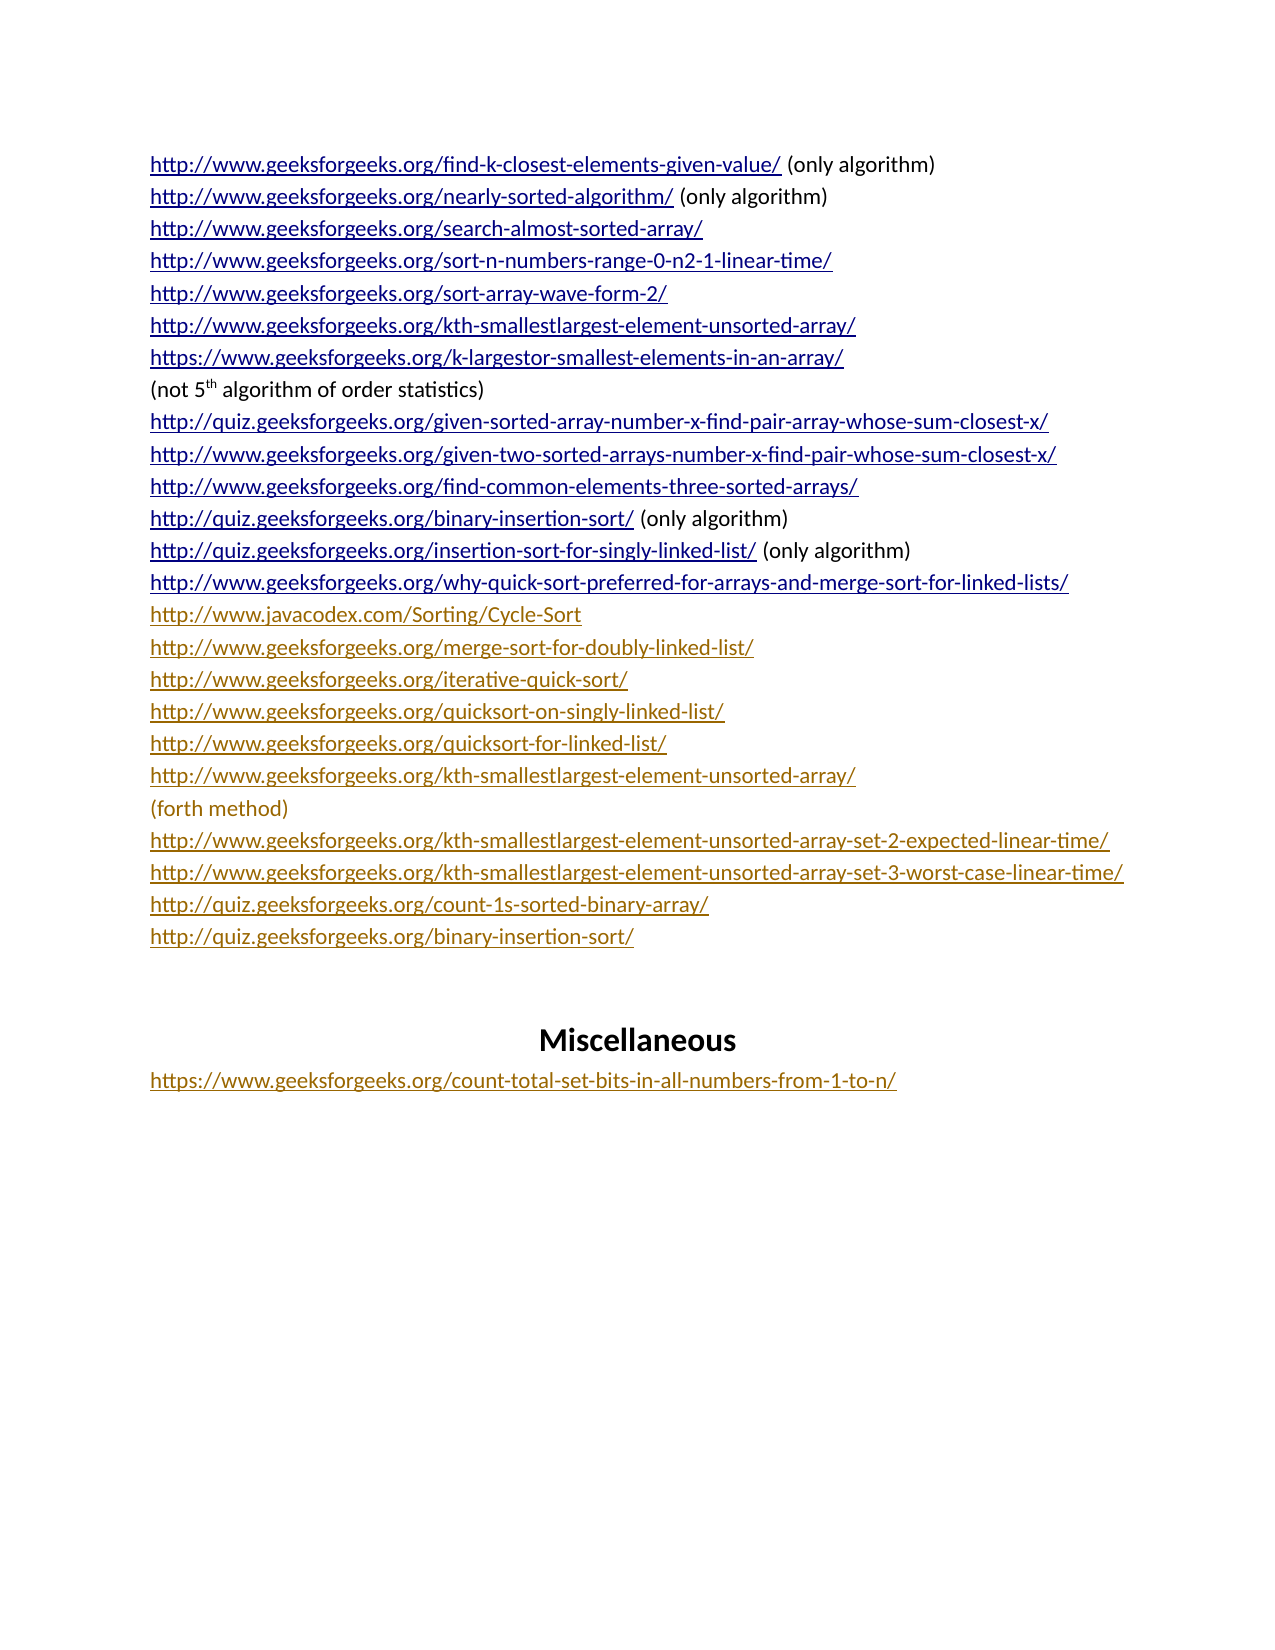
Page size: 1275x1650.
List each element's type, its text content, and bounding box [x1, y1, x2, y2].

list http://quiz.geeksforgeeks.org/binary-insertion-sort/ [150, 922, 1125, 951]
list http://www.javacodex.com/Sorting/Cycle-Sort [150, 601, 1125, 629]
list http://quiz.geeksforgeeks.org/count-1s-sorted-binary-array/ [150, 890, 1125, 918]
list http://www.geeksforgeeks.org/kth-smallestlargest-element-unsorted-array/ [150, 311, 1125, 339]
list http://quiz.geeksforgeeks.org/insertion-sort-for-singly-linked-list/ (only algorithm) [150, 536, 1125, 564]
list http://www.geeksforgeeks.org/quicksort-on-singly-linked-list/ [150, 697, 1125, 725]
list http://www.geeksforgeeks.org/why-quick-sort-preferred-for-arrays-and-merge-sort-for-linked-lists/ [150, 568, 1125, 596]
list http://www.geeksforgeeks.org/quicksort-for-linked-list/ [150, 729, 1125, 757]
list http://www.geeksforgeeks.org/kth-smallestlargest-element-unsorted-array/ [150, 762, 1125, 789]
list (forth method) [150, 794, 1125, 822]
list http://www.geeksforgeeks.org/nearly-sorted-algorithm/ (only algorithm) [150, 182, 1125, 210]
list http://www.geeksforgeeks.org/kth-smallestlargest-element-unsorted-array-set-3-worst-case-linear-time/ [150, 858, 1125, 886]
list (not 5th algorithm of order statistics) [150, 375, 1125, 403]
list http://www.geeksforgeeks.org/kth-smallestlargest-element-unsorted-array-set-2-expected-linear-time/ [150, 826, 1125, 854]
list http://www.geeksforgeeks.org/iterative-quick-sort/ [150, 665, 1125, 693]
list Miscellaneous [150, 1019, 1125, 1060]
list https://www.geeksforgeeks.org/k-largestor-smallest-elements-in-an-array/ [150, 343, 1125, 371]
list http://quiz.geeksforgeeks.org/binary-insertion-sort/ (only algorithm) [150, 504, 1125, 532]
list http://www.geeksforgeeks.org/sort-array-wave-form-2/ [150, 279, 1125, 307]
list http://www.geeksforgeeks.org/find-common-elements-three-sorted-arrays/ [150, 472, 1125, 500]
list http://www.geeksforgeeks.org/sort-n-numbers-range-0-n2-1-linear-time/ [150, 247, 1125, 274]
list https://www.geeksforgeeks.org/count-total-set-bits-in-all-numbers-from-1-to-n/ [150, 1066, 1125, 1094]
list http://www.geeksforgeeks.org/find-k-closest-elements-given-value/ (only algorithm) [150, 150, 1125, 178]
list http://www.geeksforgeeks.org/given-two-sorted-arrays-number-x-find-pair-whose-sum-closest-x/ [150, 440, 1125, 468]
list http://www.geeksforgeeks.org/search-almost-sorted-array/ [150, 214, 1125, 242]
list http://quiz.geeksforgeeks.org/given-sorted-array-number-x-find-pair-array-whose-sum-closest-x/ [150, 407, 1125, 436]
list http://www.geeksforgeeks.org/merge-sort-for-doubly-linked-list/ [150, 633, 1125, 661]
